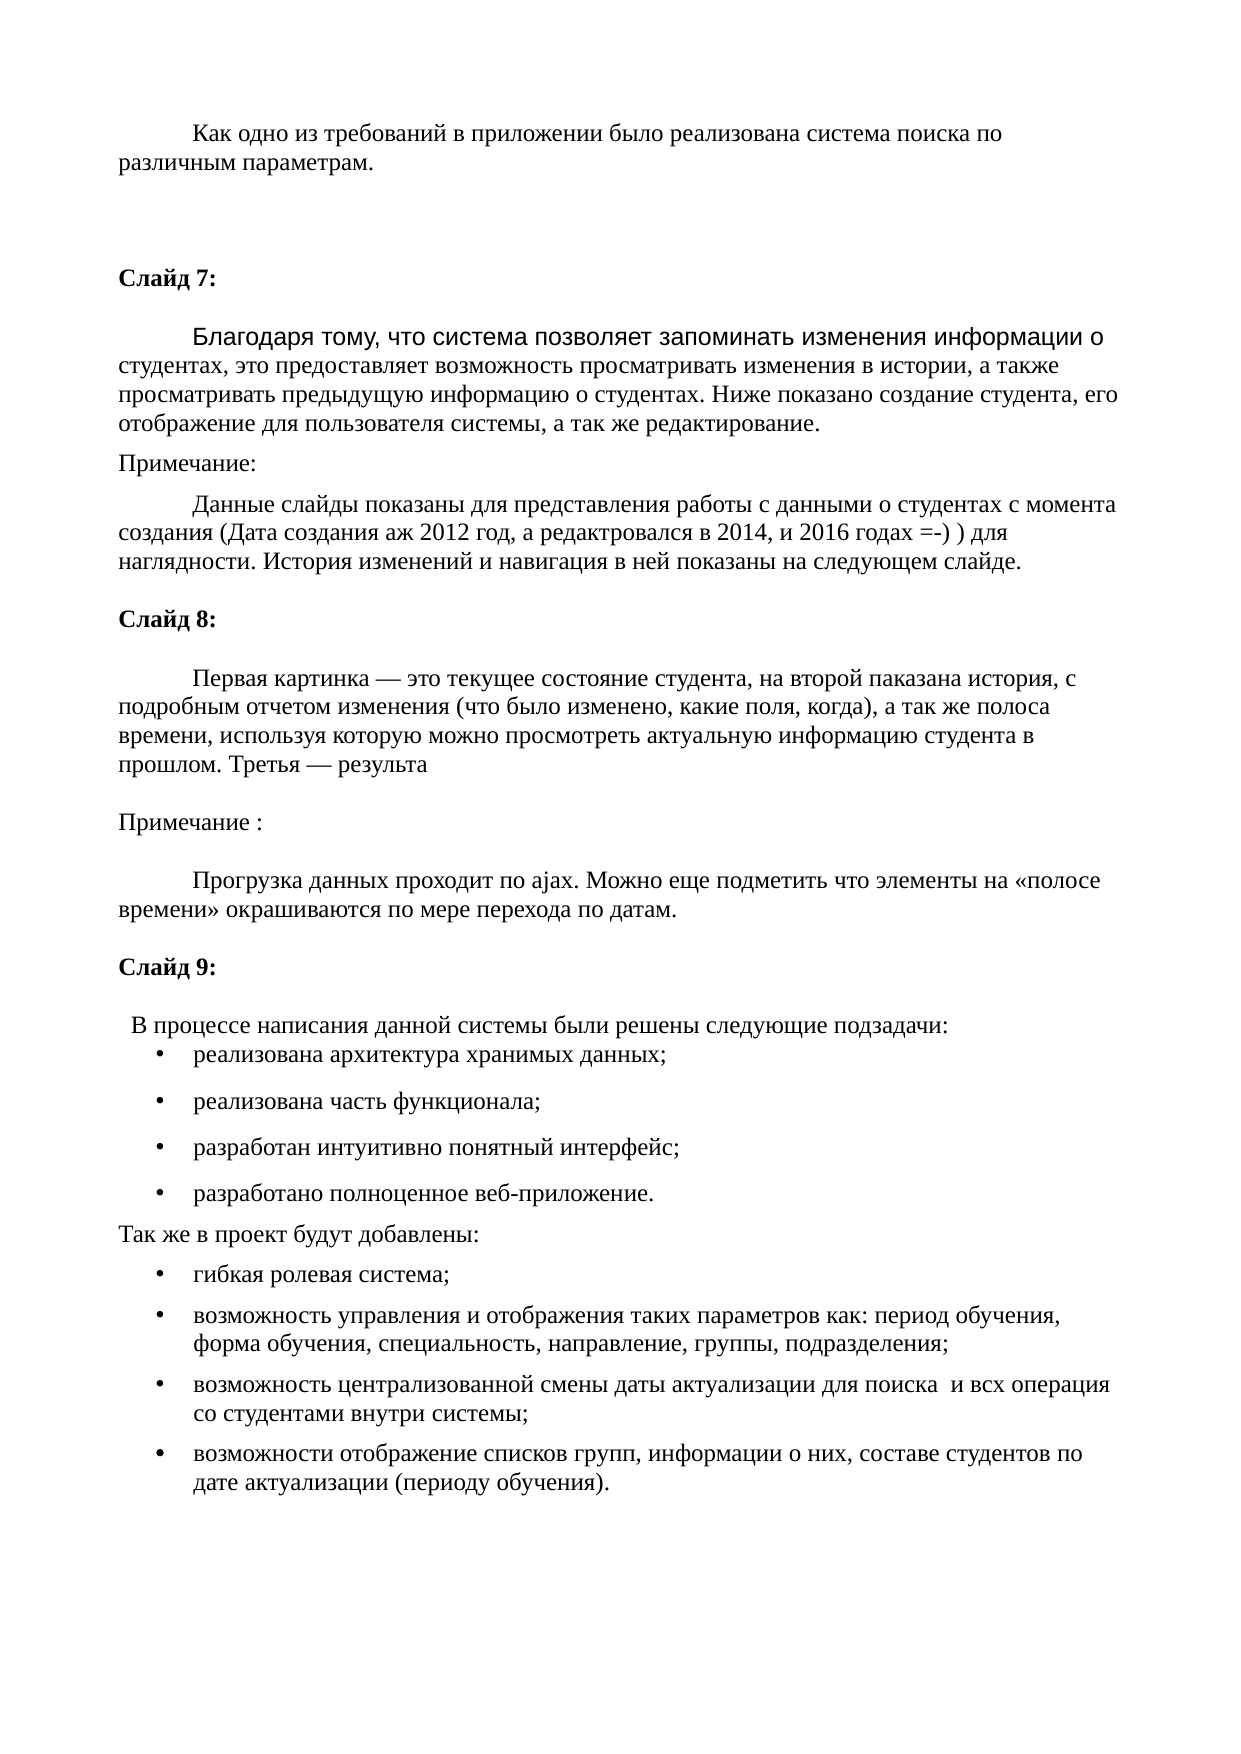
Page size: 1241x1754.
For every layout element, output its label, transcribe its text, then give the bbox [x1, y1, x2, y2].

list возможности отображение списков групп, информации о них, составе студентов по дате актуализации (периоду обучения). [156, 1438, 1122, 1496]
text Первая картинка — это текущее состояние студента, на второй паказана история, с подробным отчетом изменения (что было изменено, какие поля, когда), а так же полоса времени, используя которую можно просмотреть актуальную информацию студента в прошлом. Третья — результа [118, 663, 1122, 778]
text Как одно из требований в приложении было реализована система поиска по различным параметрам. [118, 118, 1122, 176]
list гибкая ролевая система; [156, 1259, 1122, 1288]
list разработано полноценное веб-приложение. [156, 1178, 1122, 1207]
text Слайд 8: [118, 604, 1122, 633]
list возможность централизованной смены даты актуализации для поиска и всх операция со студентами внутри системы; [156, 1369, 1122, 1426]
text Примечание : [118, 807, 1122, 836]
list реализована архитектура хранимых данных; [156, 1039, 1122, 1068]
text Благодаря тому, что система позволяет запоминать изменения информации о студентах, это предоставляет возможность просматривать изменения в истории, а также просматривать предыдущую информацию о студентах. Ниже показано создание студента, его отображение для пользователя системы, а так же редактирование. [118, 322, 1122, 437]
text Слайд 7: [118, 263, 1122, 292]
text Прогрузка данных проходит по ajax. Можно еще подметить что элементы на «полосе времени» окрашиваются по мере перехода по датам. [118, 865, 1122, 923]
list возможность управления и отображения таких параметров как: период обучения, форма обучения, специальность, направление, группы, подразделения; [156, 1300, 1122, 1357]
text Слайд 9: [118, 952, 1122, 981]
text Данные слайды показаны для представления работы с данными о студентах с момента создания (Дата создания аж 2012 год, а редактровался в 2014, и 2016 годах =-) ) для наглядности. История изменений и навигация в ней показаны на следующем слайде. [118, 489, 1122, 575]
text Примечание: [118, 448, 1122, 477]
list реализована часть функционала; [156, 1086, 1122, 1114]
text Так же в проект будут добавлены: [118, 1219, 1122, 1248]
text В процессе написания данной системы были решены следующие подзадачи: [118, 1011, 1122, 1039]
list разработан интуитивно понятный интерфейс; [156, 1132, 1122, 1161]
